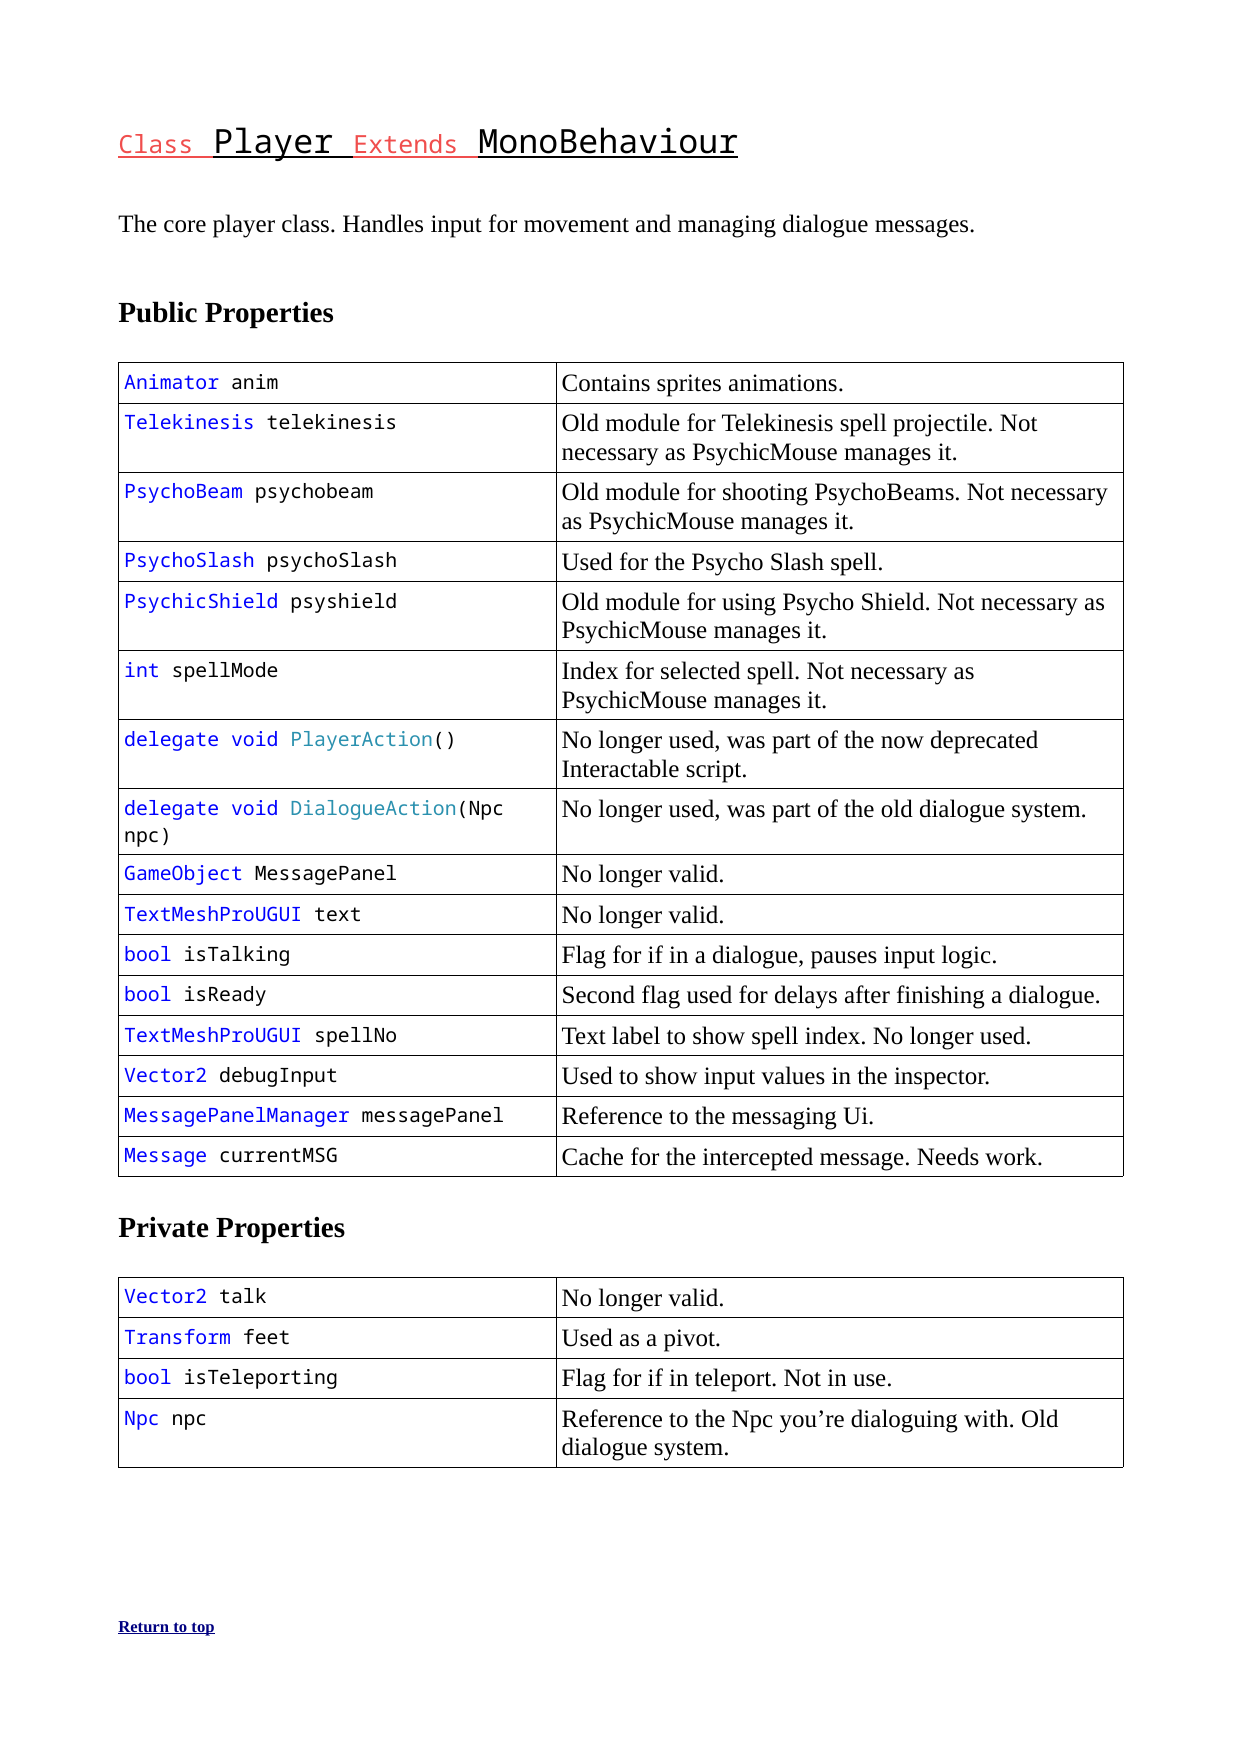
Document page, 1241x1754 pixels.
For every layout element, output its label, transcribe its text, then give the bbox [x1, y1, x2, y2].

table_header Contains sprites animations. [557, 363, 1123, 403]
table_cell No longer used, was part of the now deprecated Interactable script. [557, 720, 1123, 788]
table_cell Text label to show spell index. No longer used. [557, 1016, 1123, 1055]
table_cell Old module for Telekinesis spell projectile. Not necessary as PsychicMouse manages it. [557, 404, 1123, 472]
table_cell Flag for if in a dialogue, pauses input logic. [557, 935, 1123, 975]
table_cell No longer used, was part of the old dialogue system. [557, 789, 1123, 854]
table_header No longer valid. [557, 1278, 1123, 1317]
table_cell No longer valid. [557, 895, 1123, 934]
table_cell PsychoBeam psychobeam [119, 473, 556, 541]
table_cell TextMeshProUGUI spellNo [119, 1016, 556, 1055]
table_cell Reference to the Npc you’re dialoguing with. Old dialogue system. [557, 1399, 1123, 1467]
table_cell delegate void PlayerAction() [119, 720, 556, 788]
table_cell bool isReady [119, 976, 556, 1015]
table_cell Transform feet [119, 1318, 556, 1358]
table_cell Old module for using Psycho Shield. Not necessary as PsychicMouse manages it. [557, 582, 1123, 650]
text Class Player Extends MonoBehaviour [118, 118, 1122, 163]
table_cell Used to show input values in the inspector. [557, 1056, 1123, 1096]
text Public Properties [118, 295, 1122, 329]
table_cell Used for the Psycho Slash spell. [557, 542, 1123, 581]
table_cell bool isTalking [119, 935, 556, 975]
table_cell Flag for if in teleport. Not in use. [557, 1359, 1123, 1398]
table_cell Index for selected spell. Not necessary as PsychicMouse manages it. [557, 651, 1123, 719]
table_cell MessagePanelManager messagePanel [119, 1097, 556, 1136]
table_cell Old module for shooting PsychoBeams. Not necessary as PsychicMouse manages it. [557, 473, 1123, 541]
table_cell Telekinesis telekinesis [119, 404, 556, 472]
text The core player class. Handles input for movement and managing dialogue messages. [118, 209, 1122, 238]
table_cell int spellMode [119, 651, 556, 719]
table_cell No longer valid. [557, 855, 1123, 894]
table_cell delegate void DialogueAction(Npc npc) [119, 789, 556, 854]
table_cell Reference to the messaging Ui. [557, 1097, 1123, 1136]
table_cell PsychicShield psyshield [119, 582, 556, 650]
table_cell Npc npc [119, 1399, 556, 1467]
table_cell GameObject MessagePanel [119, 855, 556, 894]
text Private Properties [118, 1210, 1122, 1243]
table_header Animator anim [119, 363, 556, 403]
table_cell Message currentMSG [119, 1137, 556, 1176]
table_cell Second flag used for delays after finishing a dialogue. [557, 976, 1123, 1015]
table_cell bool isTeleporting [119, 1359, 556, 1398]
table_header Vector2 talk [119, 1278, 556, 1317]
table_cell PsychoSlash psychoSlash [119, 542, 556, 581]
table_cell Cache for the intercepted message. Needs work. [557, 1137, 1123, 1176]
table_cell TextMeshProUGUI text [119, 895, 556, 934]
table_cell Vector2 debugInput [119, 1056, 556, 1096]
table_cell Used as a pivot. [557, 1318, 1123, 1358]
